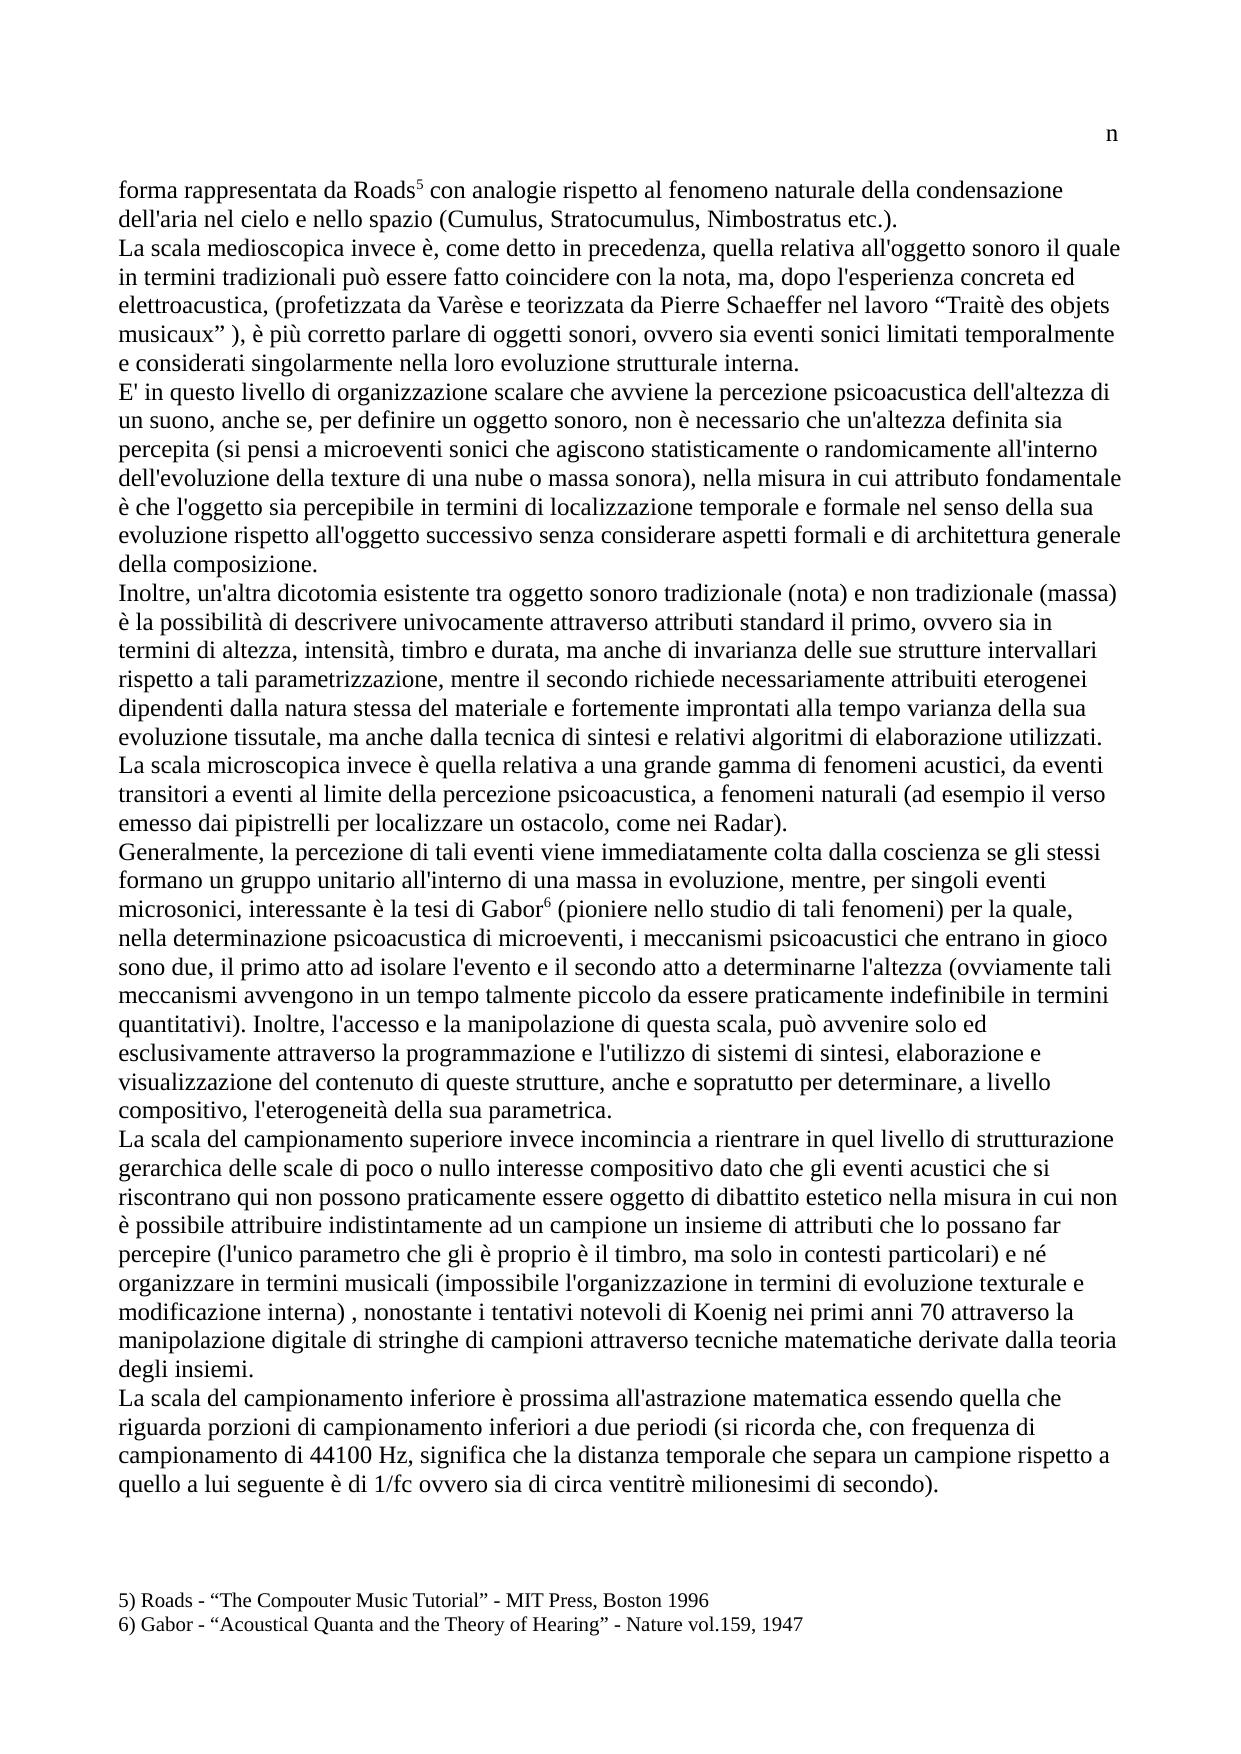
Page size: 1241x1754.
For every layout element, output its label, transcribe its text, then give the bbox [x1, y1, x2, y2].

text La scala del campionamento inferiore è prossima all'astrazione matematica essendo quella che riguarda porzioni di campionamento inferiori a due periodi (si ricorda che, con frequenza di campionamento di 44100 Hz, significa che la distanza temporale che separa un campione rispetto a quello a lui seguente è di 1/fc ovvero sia di circa ventitrè milionesimi di secondo). [118, 1383, 1122, 1498]
text La scala microscopica invece è quella relativa a una grande gamma di fenomeni acustici, da eventi transitori a eventi al limite della percezione psicoacustica, a fenomeni naturali (ad esempio il verso emesso dai pipistrelli per localizzare un ostacolo, come nei Radar). [118, 751, 1122, 837]
text La scala del campionamento superiore invece incomincia a rientrare in quel livello di strutturazione gerarchica delle scale di poco o nullo interesse compositivo dato che gli eventi acustici che si riscontrano qui non possono praticamente essere oggetto di dibattito estetico nella misura in cui non è possibile attribuire indistintamente ad un campione un insieme di attributi che lo possano far percepire (l'unico parametro che gli è proprio è il timbro, ma solo in contesti particolari) e né organizzare in termini musicali (impossibile l'organizzazione in termini di evoluzione texturale e modificazione interna) , nonostante i tentativi notevoli di Koenig nei primi anni 70 attraverso la manipolazione digitale di stringhe di campioni attraverso tecniche matematiche derivate dalla teoria degli insiemi. [118, 1124, 1122, 1383]
text La scala medioscopica invece è, come detto in precedenza, quella relativa all'oggetto sonoro il quale in termini tradizionali può essere fatto coincidere con la nota, ma, dopo l'esperienza concreta ed elettroacustica, (profetizzata da Varèse e teorizzata da Pierre Schaeffer nel lavoro “Traitè des objets musicaux” ), è più corretto parlare di oggetti sonori, ovvero sia eventi sonici limitati temporalmente e considerati singolarmente nella loro evoluzione strutturale interna. [118, 233, 1122, 377]
text n [118, 118, 1122, 147]
text ) Roads - “The Compouter Music Tutorial” - MIT Press, Boston 1996 [118, 1588, 1122, 1612]
text forma rappresentata da Roads con analogie rispetto al fenomeno naturale della condensazione dell'aria nel cielo e nello spazio (Cumulus, Stratocumulus, Nimbostratus etc.). [118, 176, 1122, 233]
text Inoltre, un'altra dicotomia esistente tra oggetto sonoro tradizionale (nota) e non tradizionale (massa) è la possibilità di descrivere univocamente attraverso attributi standard il primo, ovvero sia in termini di altezza, intensità, timbro e durata, ma anche di invarianza delle sue strutture intervallari rispetto a tali parametrizzazione, mentre il secondo richiede necessariamente attribuiti eterogenei dipendenti dalla natura stessa del materiale e fortemente improntati alla tempo varianza della sua evoluzione tissutale, ma anche dalla tecnica di sintesi e relativi algoritmi di elaborazione utilizzati. [118, 578, 1122, 751]
text E' in questo livello di organizzazione scalare che avviene la percezione psicoacustica dell'altezza di un suono, anche se, per definire un oggetto sonoro, non è necessario che un'altezza definita sia percepita (si pensi a microeventi sonici che agiscono statisticamente o randomicamente all'interno dell'evoluzione della texture di una nube o massa sonora), nella misura in cui attributo fondamentale è che l'oggetto sia percepibile in termini di localizzazione temporale e formale nel senso della sua evoluzione rispetto all'oggetto successivo senza considerare aspetti formali e di architettura generale della composizione. [118, 377, 1122, 578]
text ) Gabor - “Acoustical Quanta and the Theory of Hearing” - Nature vol.159, 1947 [118, 1612, 1122, 1636]
text Generalmente, la percezione di tali eventi viene immediatamente colta dalla coscienza se gli stessi formano un gruppo unitario all'interno di una massa in evoluzione, mentre, per singoli eventi microsonici, interessante è la tesi di Gabor (pioniere nello studio di tali fenomeni) per la quale, nella determinazione psicoacustica di microeventi, i meccanismi psicoacustici che entrano in gioco sono due, il primo atto ad isolare l'evento e il secondo atto a determinarne l'altezza (ovviamente tali meccanismi avvengono in un tempo talmente piccolo da essere praticamente indefinibile in termini quantitativi). Inoltre, l'accesso e la manipolazione di questa scala, può avvenire solo ed esclusivamente attraverso la programmazione e l'utilizzo di sistemi di sintesi, elaborazione e visualizzazione del contenuto di queste strutture, anche e sopratutto per determinare, a livello compositivo, l'eterogeneità della sua parametrica. [118, 837, 1122, 1124]
